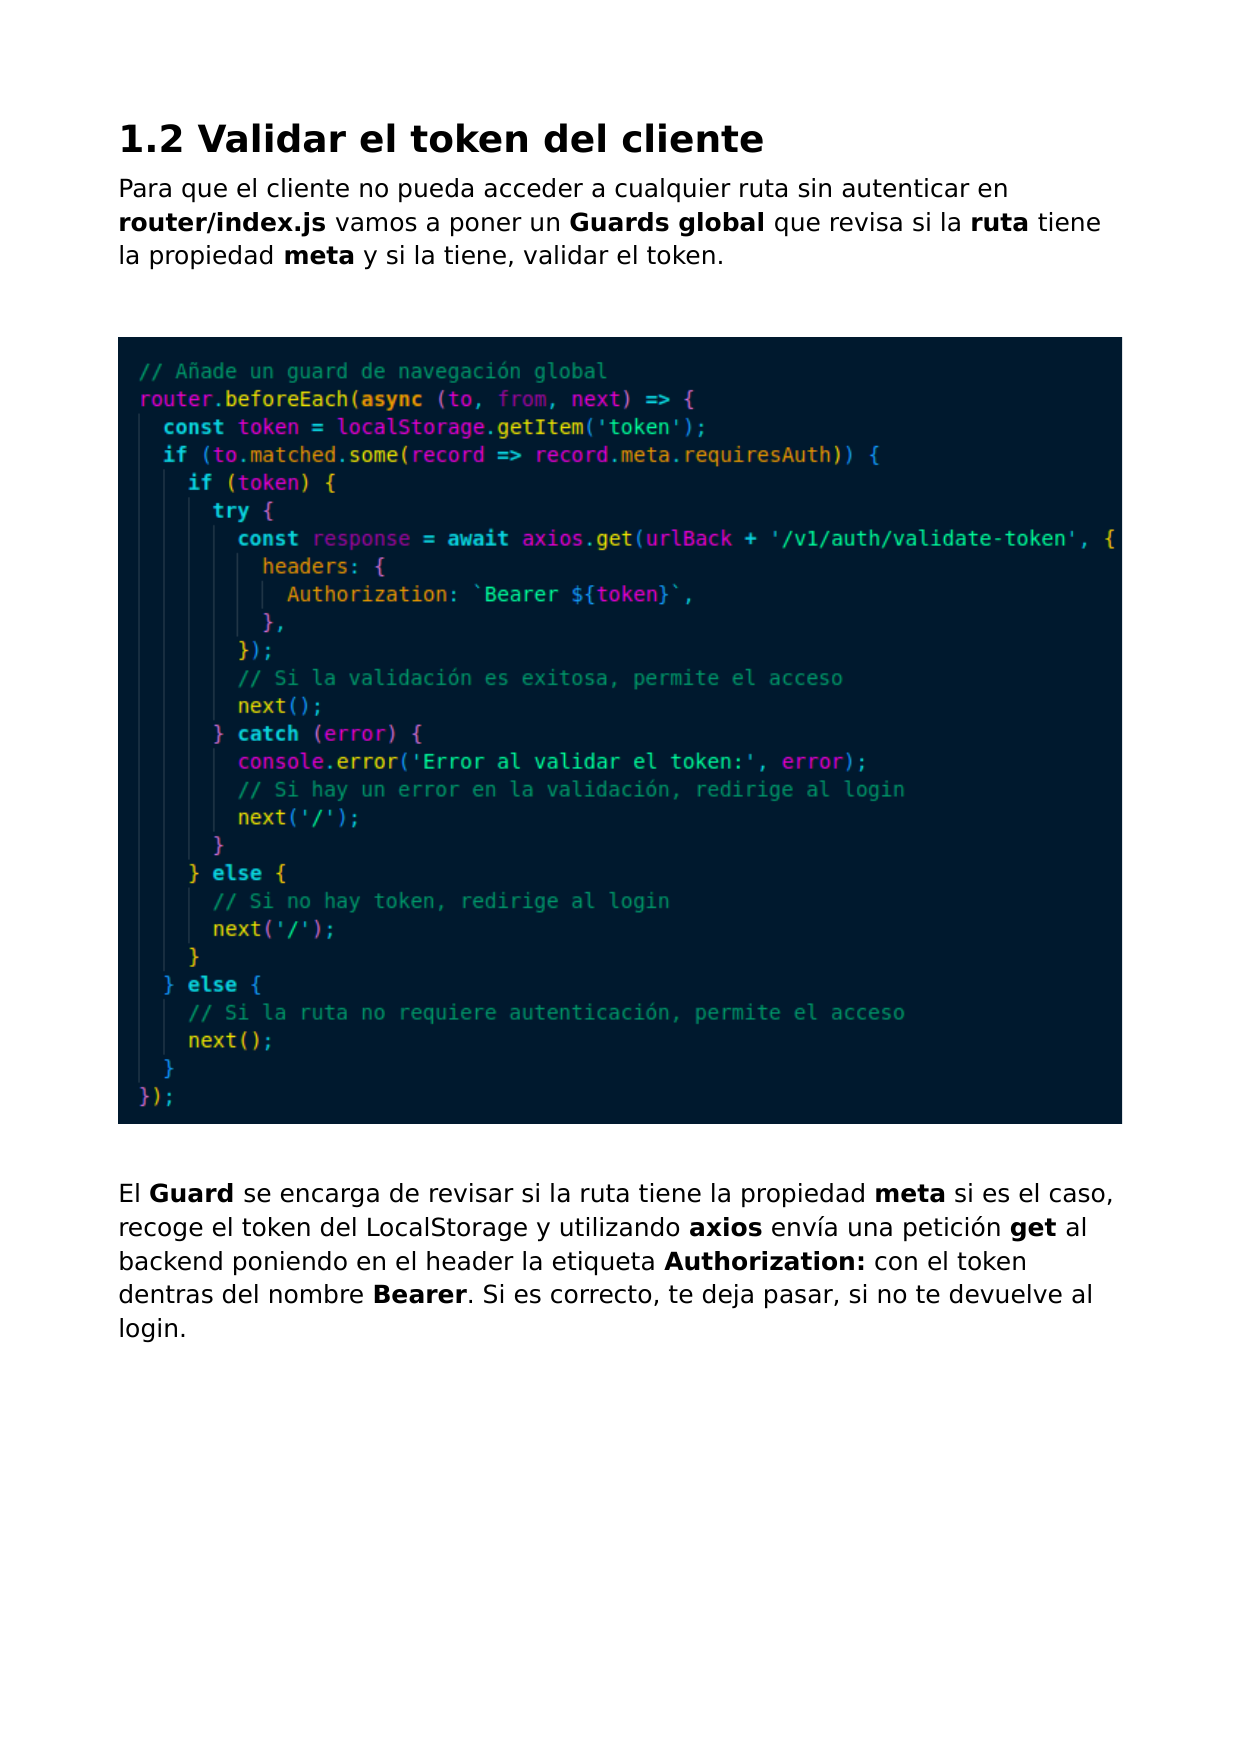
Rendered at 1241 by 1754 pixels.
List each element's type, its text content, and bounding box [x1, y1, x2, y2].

text El Guard se encarga de revisar si la ruta tiene la propiedad meta si es el caso, recoge el token del LocalStorage y utilizando axios envía una petición get al backend poniendo en el header la etiqueta Authorization: con el token dentras del nombre Bearer. Si es correcto, te deja pasar, si no te devuelve al login. [118, 1180, 1122, 1343]
subtitle 1.2 Validar el token del cliente [118, 118, 1122, 162]
text Para que el cliente no pueda acceder a cualquier ruta sin autenticar en router/index.js vamos a poner un Guards global que revisa si la ruta tiene la propiedad meta y si la tiene, validar el token. [118, 174, 1122, 271]
picture [118, 337, 1123, 1124]
